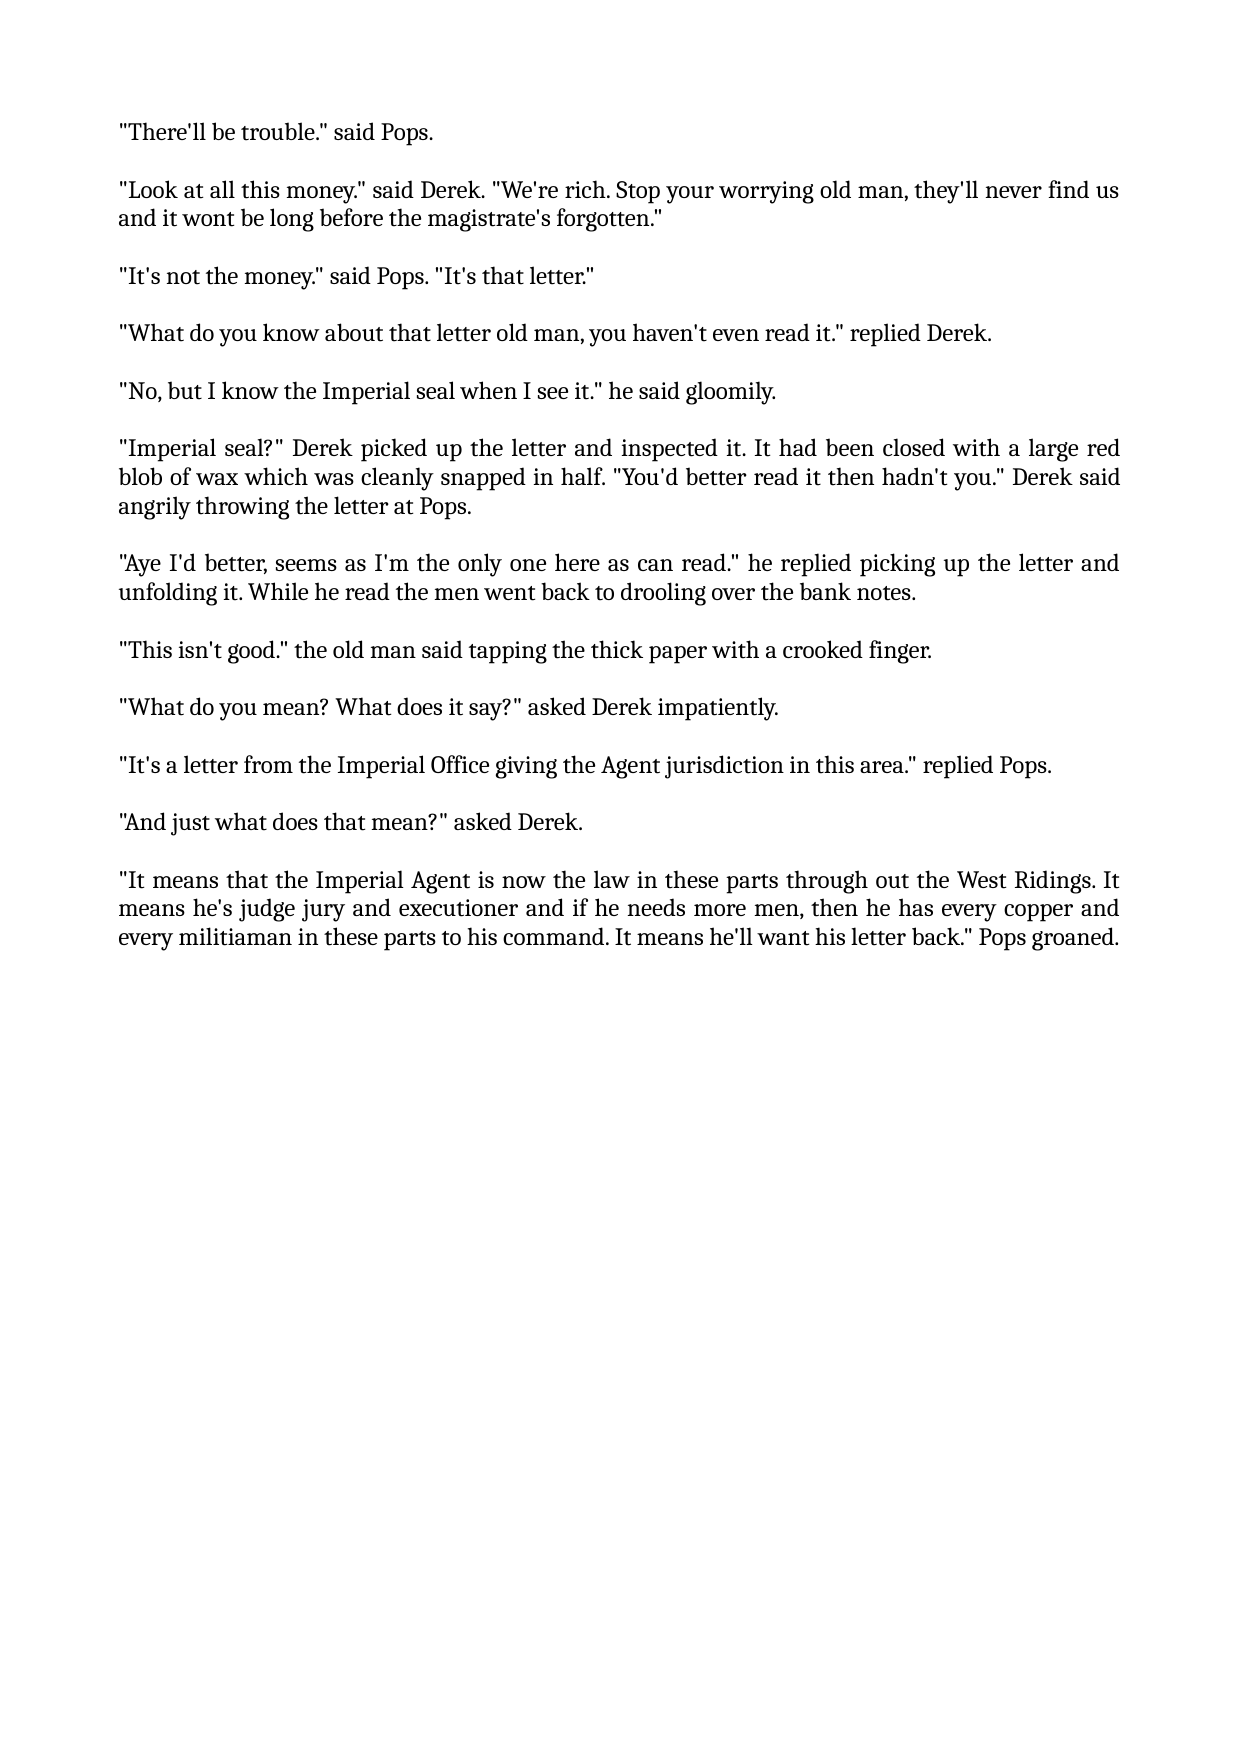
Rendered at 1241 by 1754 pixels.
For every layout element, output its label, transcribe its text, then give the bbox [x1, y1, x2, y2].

text "No, but I know the Imperial seal when I see it." he said gloomily. [118, 377, 1122, 406]
text "What do you know about that letter old man, you haven't even read it." replied Derek. [118, 319, 1122, 348]
text "And just what does that mean?" asked Derek. [118, 808, 1122, 837]
text "It's a letter from the Imperial Office giving the Agent jurisdiction in this area." replied Pops. [118, 751, 1122, 779]
text "Aye I'd better, seems as I'm the only one here as can read." he replied picking up the letter and unfolding it. While he read the men went back to drooling over the bank notes. [118, 549, 1122, 607]
text "There'll be trouble." said Pops. [118, 118, 1122, 147]
text "What do you mean? What does it say?" asked Derek impatiently. [118, 693, 1122, 722]
text "Imperial seal?" Derek picked up the letter and inspected it. It had been closed with a large red blob of wax which was cleanly snapped in half. "You'd better read it then hadn't you." Derek said angrily throwing the letter at Pops. [118, 434, 1122, 521]
text "It's not the money." said Pops. "It's that letter." [118, 262, 1122, 291]
text "It means that the Imperial Agent is now the law in these parts through out the West Ridings. It means he's judge jury and executioner and if he needs more men, then he has every copper and every militiaman in these parts to his command. It means he'll want his letter back." Pops groaned. [118, 866, 1122, 952]
text "Look at all this money." said Derek. "We're rich. Stop your worrying old man, they'll never find us and it wont be long before the magistrate's forgotten." [118, 176, 1122, 233]
text "This isn't good." the old man said tapping the thick paper with a crooked finger. [118, 636, 1122, 664]
